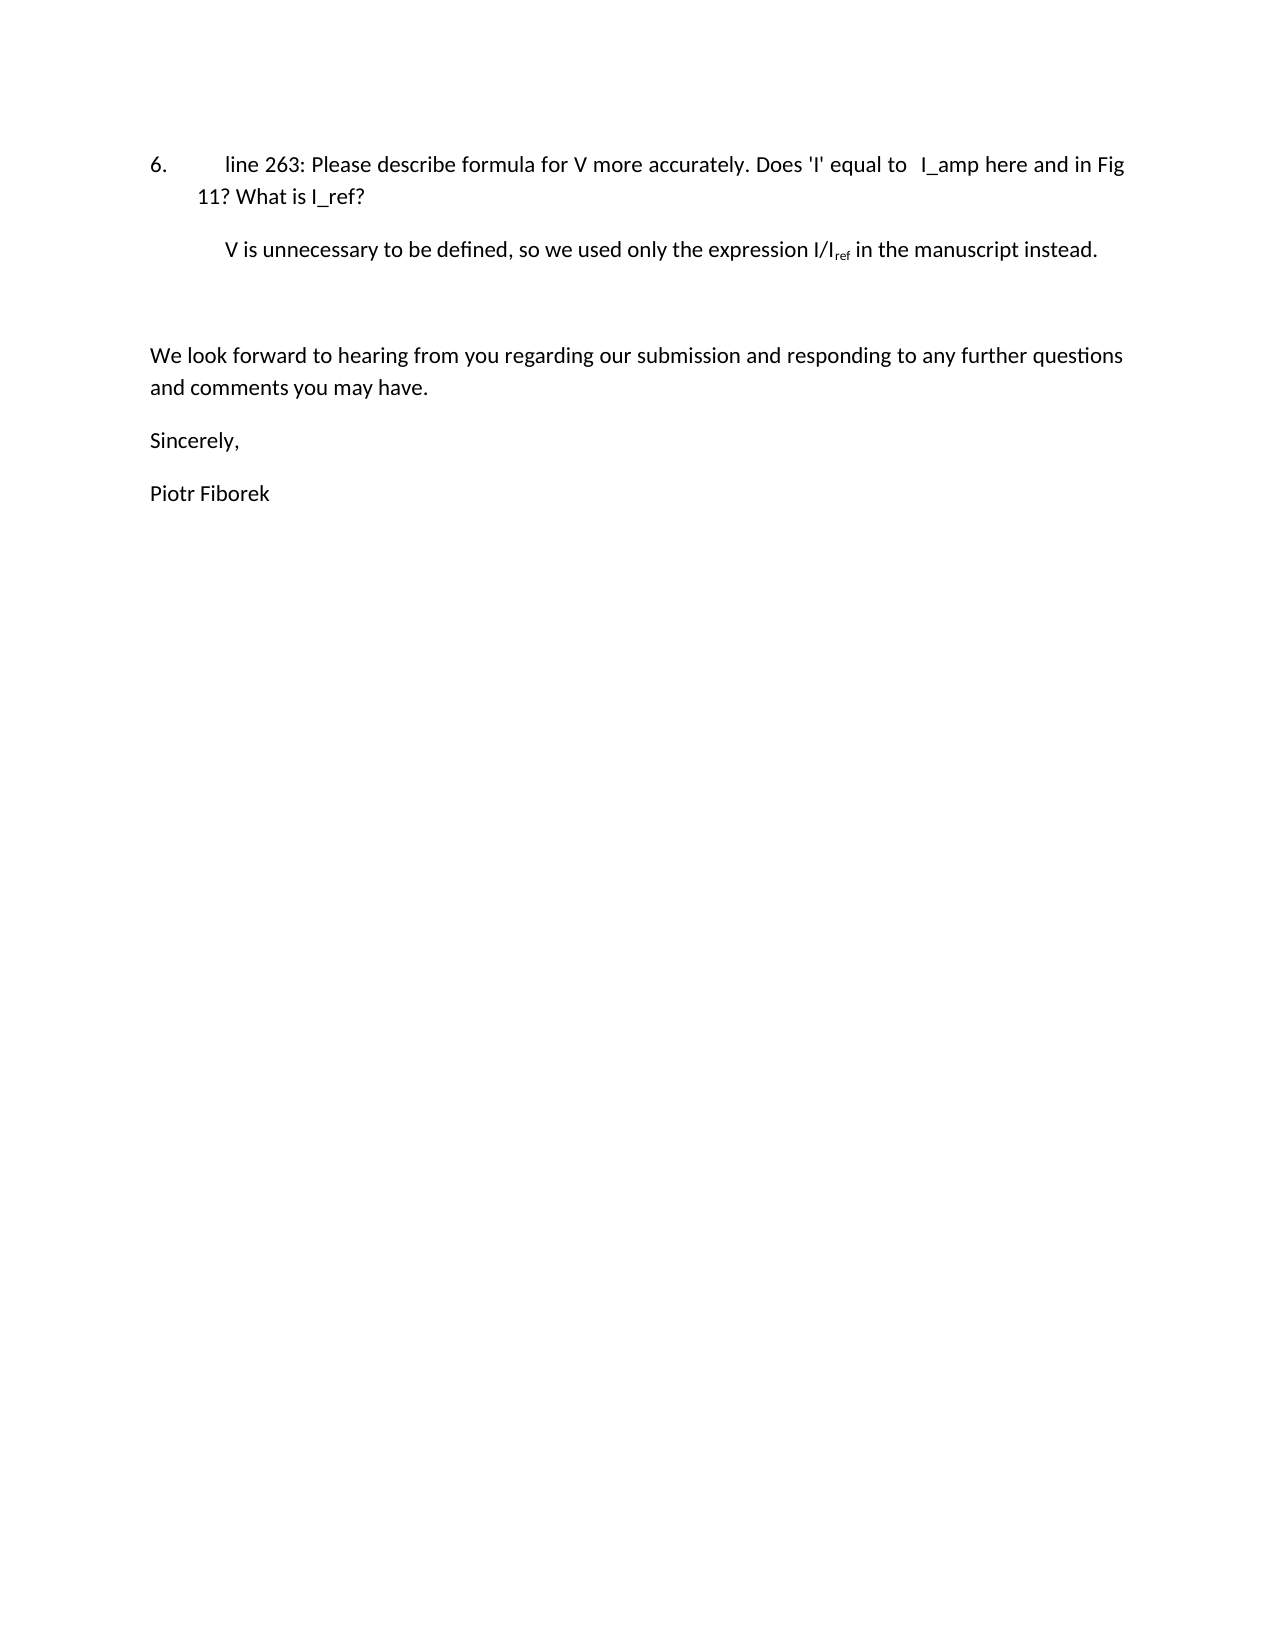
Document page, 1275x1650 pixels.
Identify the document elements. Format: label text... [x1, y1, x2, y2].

text Piotr Fiborek [150, 479, 1125, 507]
text V is unnecessary to be defined, so we used only the expression I/Iref in the manuscript instead. [150, 235, 1125, 263]
text Sincerely, [150, 426, 1125, 454]
list line 263: Please describe formula for V more accurately. Does 'I' equal to I_amp here and in Fig 11? What is I_ref? [150, 150, 1125, 210]
text We look forward to hearing from you regarding our submission and responding to any further questions and comments you may have. [150, 341, 1125, 401]
